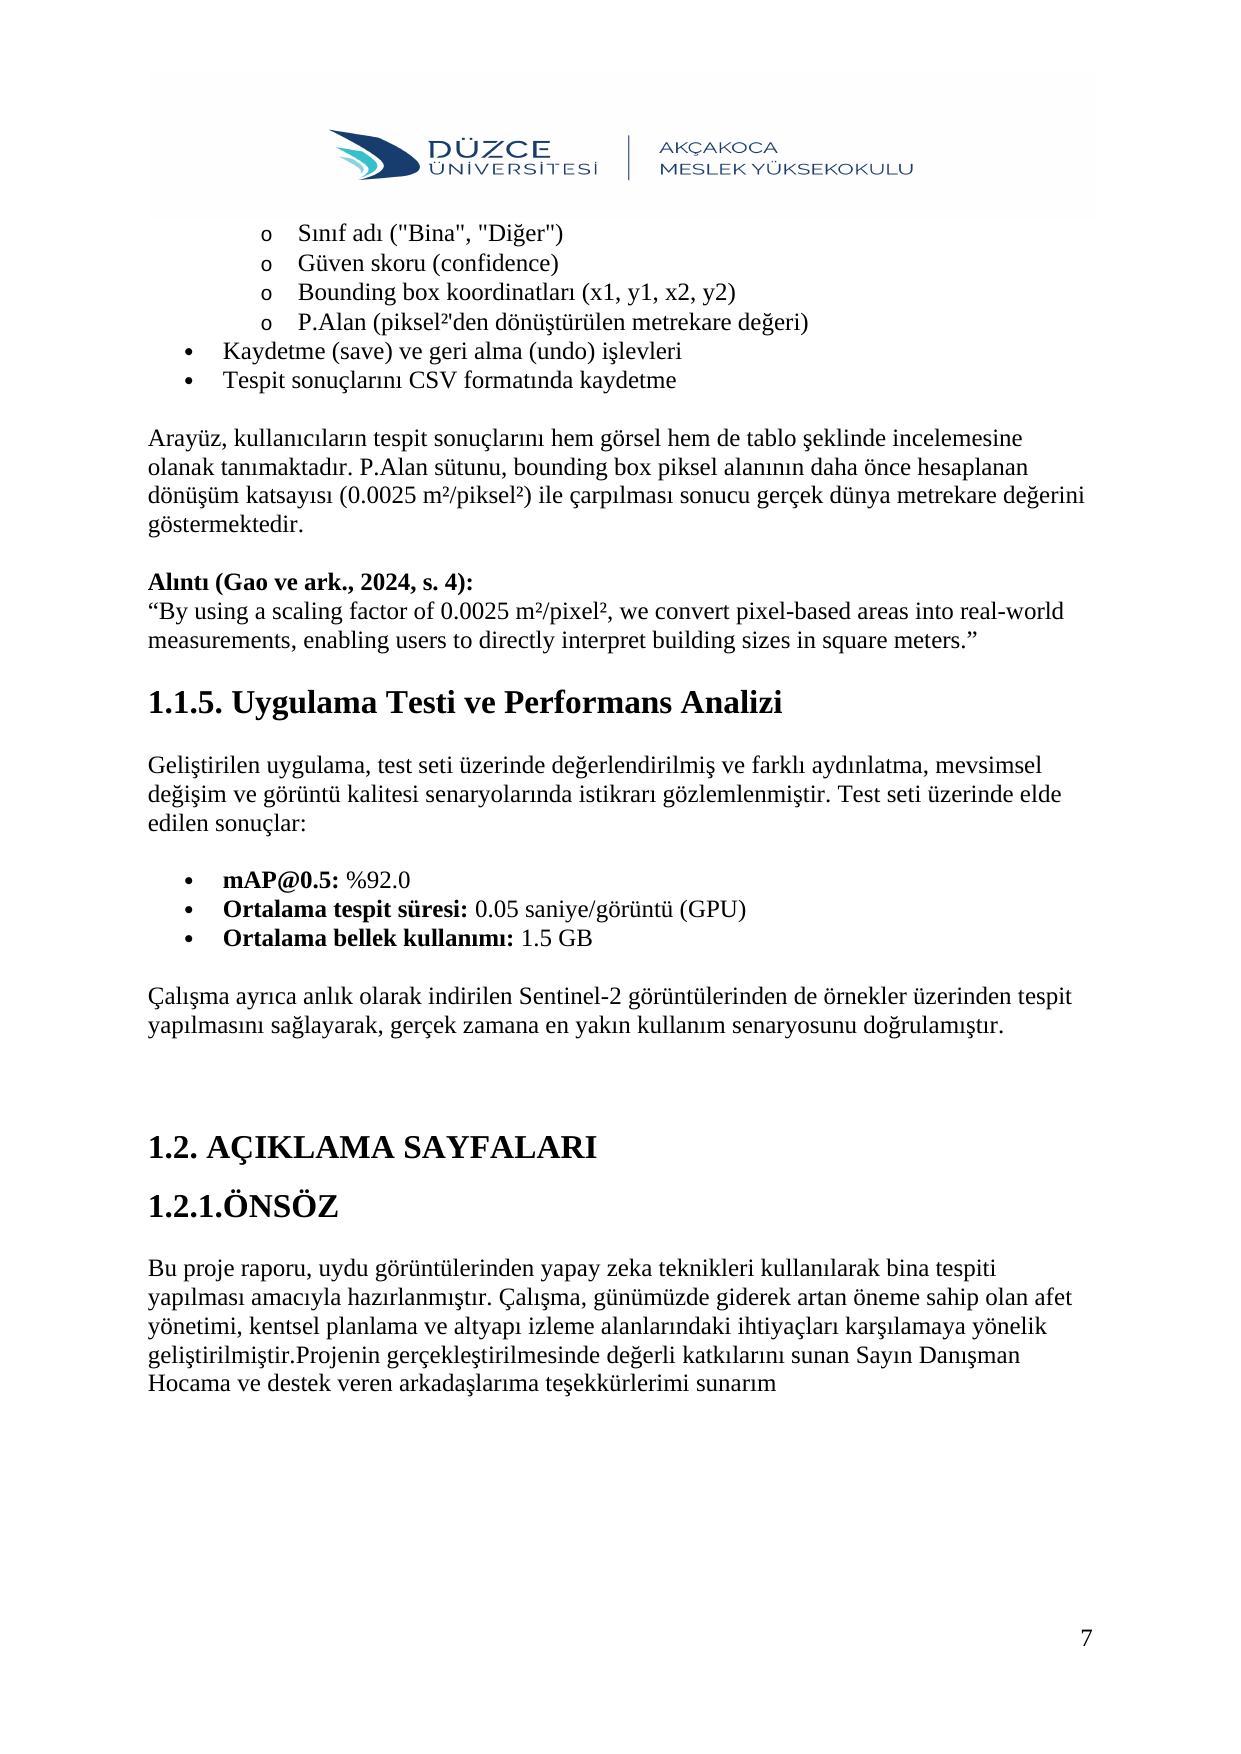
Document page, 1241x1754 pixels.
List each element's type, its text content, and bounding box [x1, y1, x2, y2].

list Tespit sonuçlarını CSV formatında kaydetme [185, 365, 1093, 394]
text Geliştirilen uygulama, test seti üzerinde değerlendirilmiş ve farklı aydınlatma, mevsimsel değişim ve görüntü kalitesi senaryolarında istikrarı gözlemlenmiştir. Test seti üzerinde elde edilen sonuçlar: [148, 750, 1093, 836]
list Ortalama tespit süresi: 0.05 saniye/görüntü (GPU) [185, 894, 1093, 923]
subtitle 1.1.5. Uygulama Testi ve Performans Analizi [148, 683, 1093, 721]
list Bounding box koordinatları (x1, y1, x2, y2) [260, 277, 1093, 307]
list Sınıf adı ("Bina", "Diğer") [260, 219, 1093, 248]
text Bu proje raporu, uydu görüntülerinden yapay zeka teknikleri kullanılarak bina tespiti yapılması amacıyla hazırlanmıştır. Çalışma, günümüzde giderek artan öneme sahip olan afet yönetimi, kentsel planlama ve altyapı izleme alanlarındaki ihtiyaçları karşılamaya yönelik geliştirilmiştir.Projenin gerçekleştirilmesinde değerli katkılarını sunan Sayın Danışman Hocama ve destek veren arkadaşlarıma teşekkürlerimi sunarım [148, 1253, 1093, 1397]
subtitle 1.2. AÇIKLAMA SAYFALARI [148, 1127, 1093, 1165]
list Kaydetme (save) ve geri alma (undo) işlevleri [185, 336, 1093, 365]
list Güven skoru (confidence) [260, 248, 1093, 277]
list Ortalama bellek kullanımı: 1.5 GB [185, 923, 1093, 952]
text Alıntı (Gao ve ark., 2024, s. 4): “By using a scaling factor of 0.0025 m²/pixel², we convert pixel-based areas into real-world measurements, enabling users to directly interpret building sizes in square meters.” [148, 567, 1093, 653]
text Çalışma ayrıca anlık olarak indirilen Sentinel-2 görüntülerinden de örnekler üzerinden tespit yapılmasını sağlayarak, gerçek zamana en yakın kullanım senaryosunu doğrulamıştır. [148, 981, 1093, 1038]
text Arayüz, kullanıcıların tespit sonuçlarını hem görsel hem de tablo şeklinde incelemesine olanak tanımaktadır. P.Alan sütunu, bounding box piksel alanının daha önce hesaplanan dönüşüm katsayısı (0.0025 m²/piksel²) ile çarpılması sonucu gerçek dünya metrekare değerini göstermektedir. [148, 423, 1093, 538]
list P.Alan (piksel²'den dönüştürülen metrekare değeri) [260, 307, 1093, 336]
list mAP@0.5: %92.0 [185, 866, 1093, 894]
subtitle 1.2.1.ÖNSÖZ [148, 1186, 1093, 1224]
picture [147, 73, 1096, 219]
